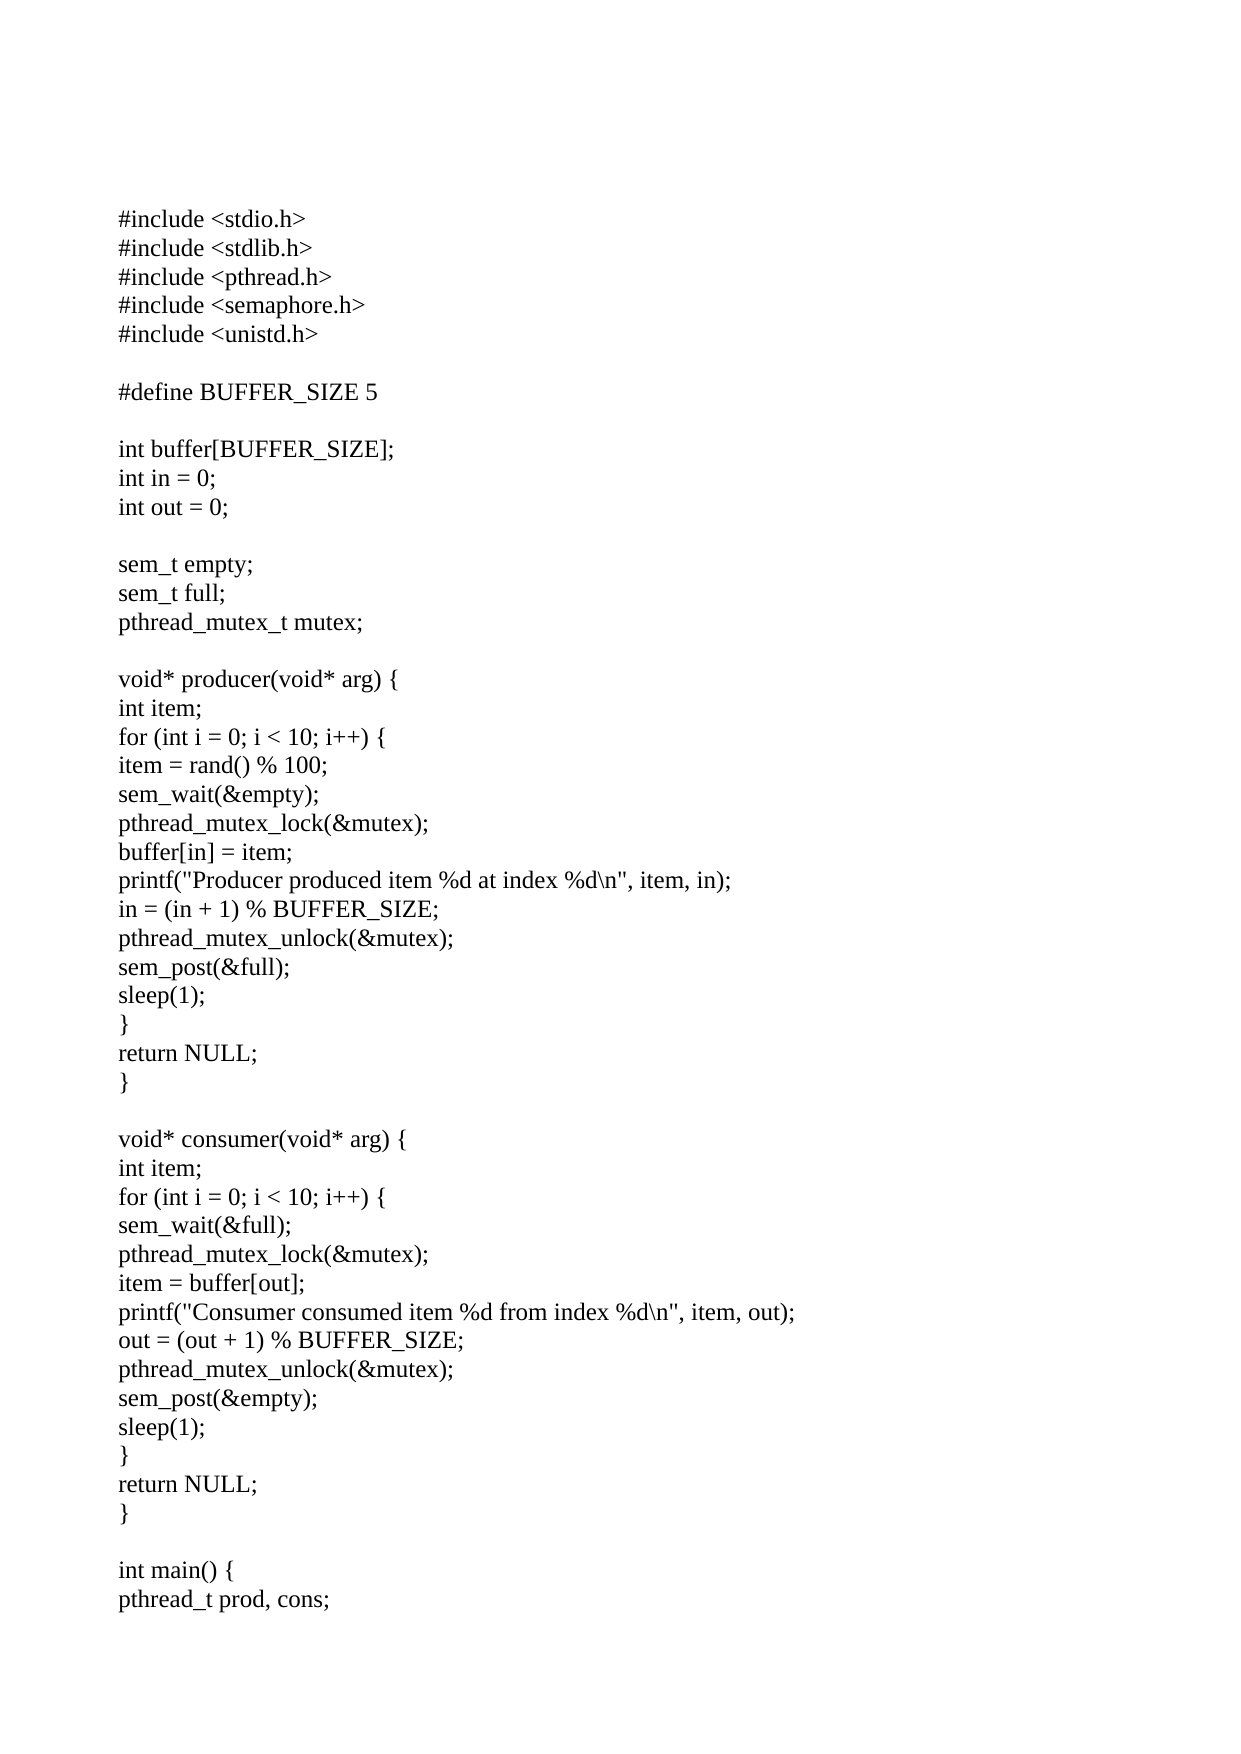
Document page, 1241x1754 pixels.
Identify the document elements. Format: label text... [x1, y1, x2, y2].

text pthread_t prod, cons; [118, 1584, 1122, 1613]
text void* consumer(void* arg) { [118, 1124, 1122, 1153]
text int out = 0; [118, 492, 1122, 521]
text pthread_mutex_t mutex; [118, 607, 1122, 636]
text int item; [118, 1153, 1122, 1182]
text for (int i = 0; i < 10; i++) { [118, 722, 1122, 751]
text return NULL; [118, 1038, 1122, 1067]
text sem_post(&empty); [118, 1383, 1122, 1412]
text sleep(1); [118, 981, 1122, 1009]
text pthread_mutex_lock(&mutex); [118, 808, 1122, 837]
text } [118, 1498, 1122, 1527]
text out = (out + 1) % BUFFER_SIZE; [118, 1326, 1122, 1354]
text printf("Producer produced item %d at index %d\n", item, in); [118, 866, 1122, 894]
text void* producer(void* arg) { [118, 664, 1122, 693]
text #include <stdlib.h> [118, 233, 1122, 262]
text sem_t full; [118, 578, 1122, 607]
text #include <semaphore.h> [118, 291, 1122, 319]
text return NULL; [118, 1469, 1122, 1498]
text sleep(1); [118, 1412, 1122, 1441]
text sem_wait(&empty); [118, 779, 1122, 808]
text #include <unistd.h> [118, 319, 1122, 348]
text } [118, 1067, 1122, 1096]
text sem_t empty; [118, 549, 1122, 578]
text int main() { [118, 1556, 1122, 1584]
text for (int i = 0; i < 10; i++) { [118, 1182, 1122, 1211]
text printf("Consumer consumed item %d from index %d\n", item, out); [118, 1297, 1122, 1326]
text pthread_mutex_lock(&mutex); [118, 1239, 1122, 1268]
text int in = 0; [118, 463, 1122, 492]
text } [118, 1009, 1122, 1038]
text int buffer[BUFFER_SIZE]; [118, 434, 1122, 463]
text int item; [118, 693, 1122, 722]
text sem_post(&full); [118, 952, 1122, 981]
text item = rand() % 100; [118, 751, 1122, 779]
text #include <stdio.h> [118, 204, 1122, 233]
text buffer[in] = item; [118, 837, 1122, 866]
text pthread_mutex_unlock(&mutex); [118, 923, 1122, 952]
text #include <pthread.h> [118, 262, 1122, 291]
text #define BUFFER_SIZE 5 [118, 377, 1122, 406]
text in = (in + 1) % BUFFER_SIZE; [118, 894, 1122, 923]
text sem_wait(&full); [118, 1211, 1122, 1239]
text } [118, 1441, 1122, 1469]
text item = buffer[out]; [118, 1268, 1122, 1297]
text pthread_mutex_unlock(&mutex); [118, 1354, 1122, 1383]
